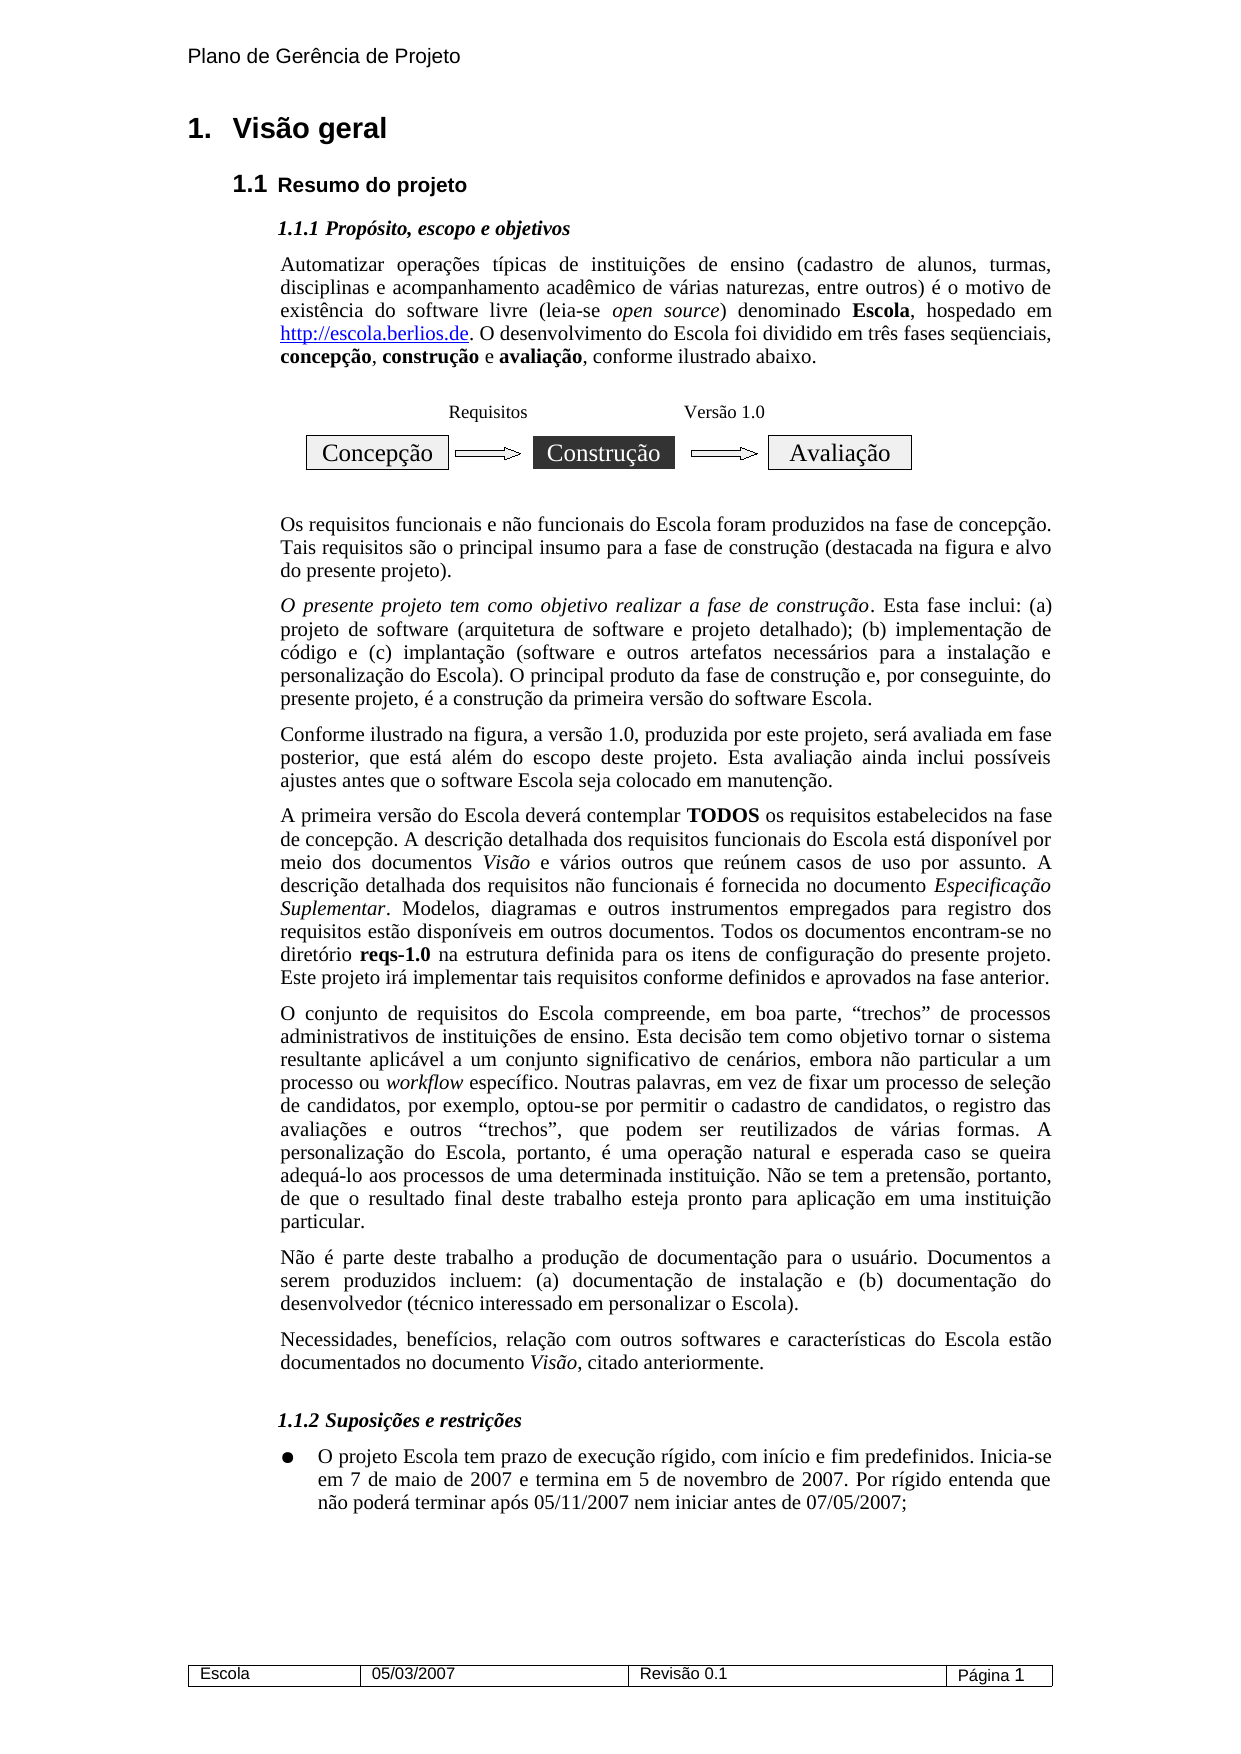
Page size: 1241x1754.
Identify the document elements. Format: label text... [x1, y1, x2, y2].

text O presente projeto tem como objetivo realizar a fase de construção. Esta fase inclui: (a) projeto de software (arquitetura de software e projeto detalhado); (b) implementação de código e (c) implantação (software e outros artefatos necessários para a instalação e personalização do Escola). O principal produto da fase de construção e, por conseguinte, do presente projeto, é a construção da primeira versão do software Escola. [280, 594, 1053, 710]
text O conjunto de requisitos do Escola compreende, em boa parte, “trechos” de processos administrativos de instituições de ensino. Esta decisão tem como objetivo tornar o sistema resultante aplicável a um conjunto significativo de cenários, embora não particular a um processo ou workflow específico. Noutras palavras, em vez de fixar um processo de seleção de candidatos, por exemplo, optou-se por permitir o cadastro de candidatos, o registro das avaliações e outros “trechos”, que podem ser reutilizados de várias formas. A personalização do Escola, portanto, é uma operação natural e esperada caso se queira adequá-lo aos processos de uma determinada instituição. Não se tem a pretensão, portanto, de que o resultado final deste trabalho esteja pronto para aplicação em uma instituição particular. [280, 1002, 1053, 1233]
text Necessidades, benefícios, relação com outros softwares e características do Escola estão documentados no documento Visão, citado anteriormente. [280, 1327, 1053, 1374]
text Conforme ilustrado na figura, a versão 1.0, produzida por este projeto, será avaliada em fase posterior, que está além do escopo deste projeto. Esta avaliação ainda inclui possíveis ajustes antes que o software Escola seja colocado em manutenção. [280, 722, 1053, 792]
list O projeto Escola tem prazo de execução rígido, com início e fim predefinidos. Inicia-se em 7 de maio de 2007 e termina em 5 de novembro de 2007. Por rígido entenda que não poderá terminar após 05/11/2007 nem iniciar antes de 07/05/2007; [280, 1445, 1053, 1514]
subtitle Suposições e restrições [277, 1409, 1053, 1432]
subtitle Propósito, escopo e objetivos [277, 217, 1053, 240]
text Os requisitos funcionais e não funcionais do Escola foram produzidos na fase de concepção. Tais requisitos são o principal insumo para a fase de construção (destacada na figura e alvo do presente projeto). [280, 512, 1053, 582]
subtitle Visão geral [187, 112, 1053, 145]
subtitle Resumo do projeto [232, 170, 1053, 198]
text Automatizar operações típicas de instituições de ensino (cadastro de alunos, turmas, disciplinas e acompanhamento acadêmico de várias naturezas, entre outros) é o motivo de existência do software livre (leia-se open source) denominado Escola, hospedado em http://escola.berlios.de. O desenvolvimento do Escola foi dividido em três fases seqüenciais, concepção, construção e avaliação, conforme ilustrado abaixo. [280, 252, 1053, 368]
text Não é parte deste trabalho a produção de documentação para o usuário. Documentos a serem produzidos incluem: (a) documentação de instalação e (b) documentação do desenvolvedor (técnico interessado em personalizar o Escola). [280, 1246, 1053, 1315]
text A primeira versão do Escola deverá contemplar TODOS os requisitos estabelecidos na fase de concepção. A descrição detalhada dos requisitos funcionais do Escola está disponível por meio dos documentos Visão e vários outros que reúnem casos de uso por assunto. A descrição detalhada dos requisitos não funcionais é fornecida no documento Especificação Suplementar. Modelos, diagramas e outros instrumentos empregados para registro dos requisitos estão disponíveis em outros documentos. Todos os documentos encontram-se no diretório reqs-1.0 na estrutura definida para os itens de configuração do presente projeto. Este projeto irá implementar tais requisitos conforme definidos e aprovados na fase anterior. [280, 804, 1053, 989]
